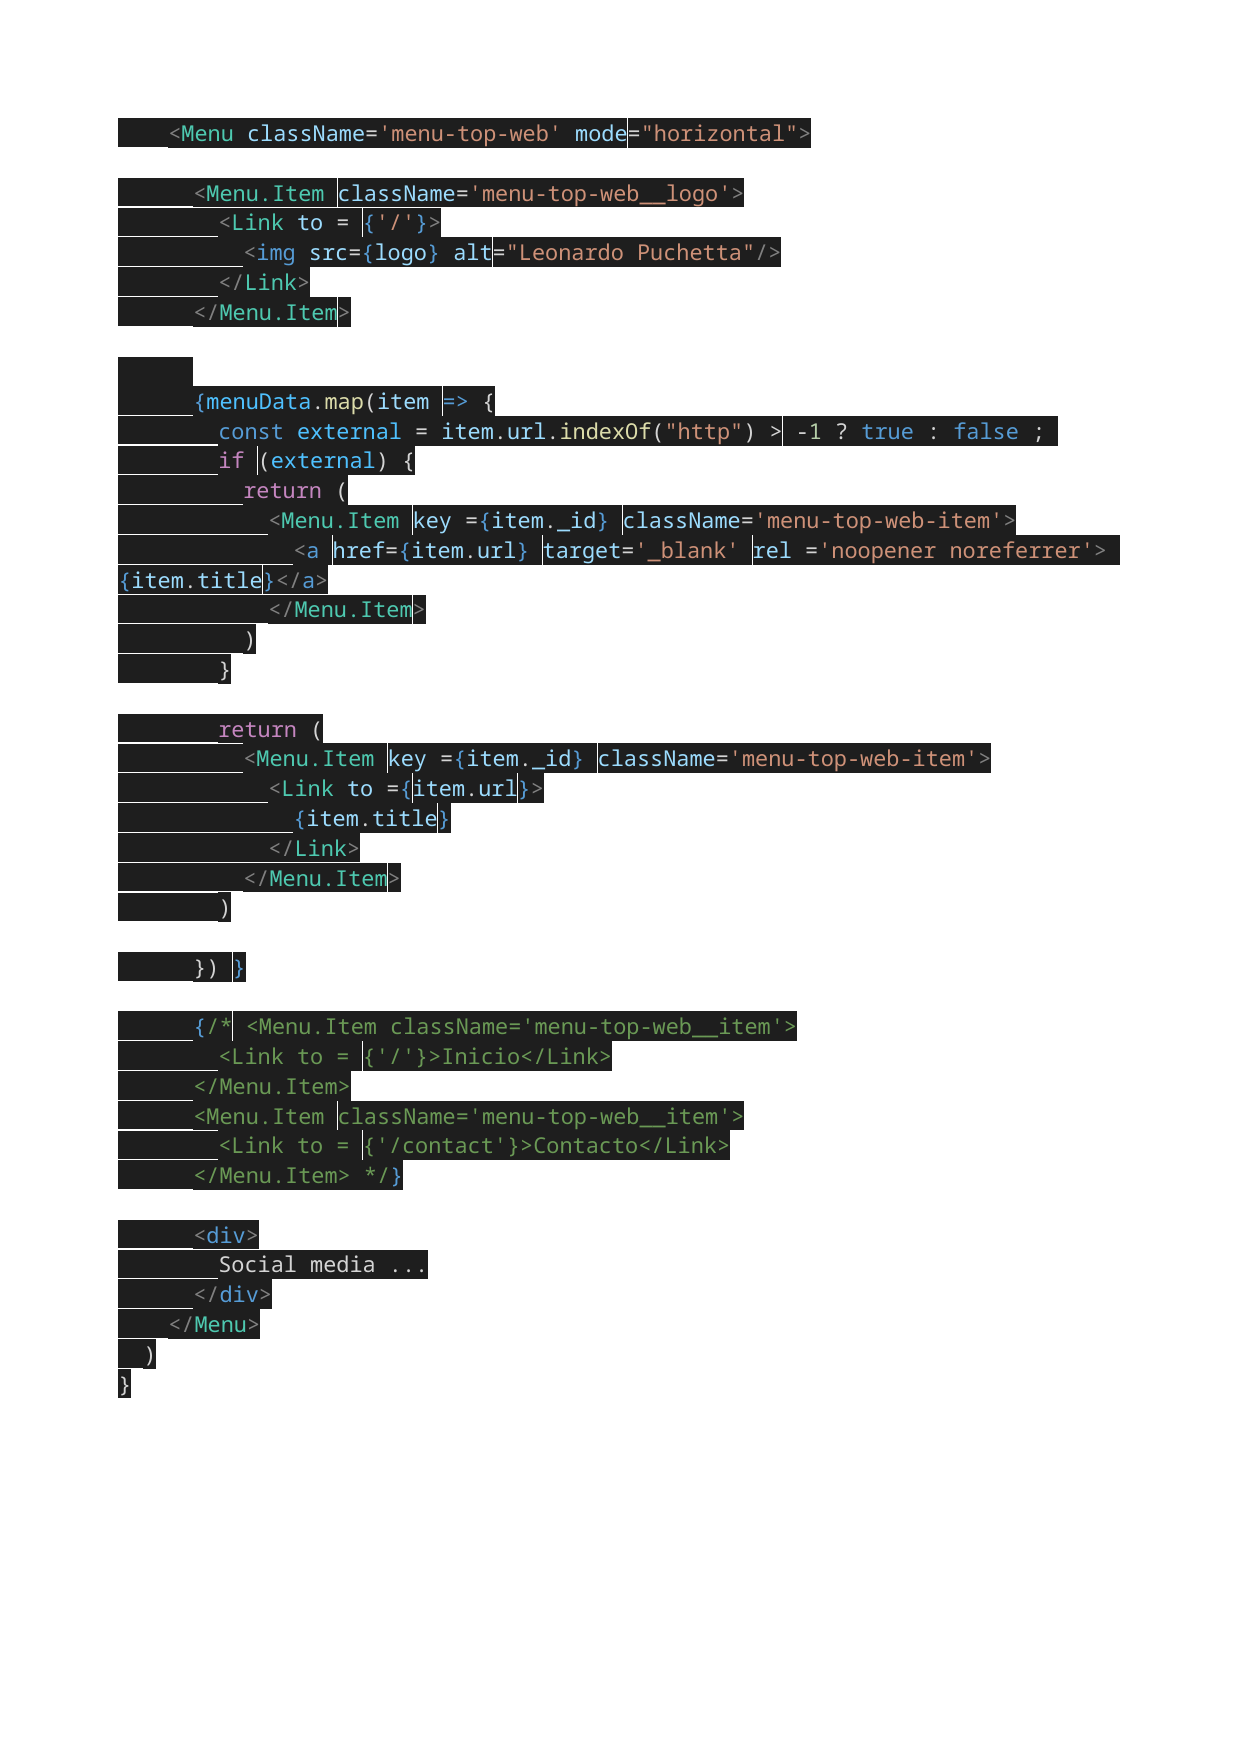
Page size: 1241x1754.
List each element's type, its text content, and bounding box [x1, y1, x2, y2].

text return ( [118, 713, 1122, 743]
text } [118, 654, 1122, 684]
text </div> [118, 1279, 1122, 1309]
text } [118, 1369, 1122, 1398]
text </Menu.Item> [118, 1071, 1122, 1101]
text Social media ... [118, 1249, 1122, 1279]
text <Menu.Item key ={item._id} className='menu-top-web-item'> [118, 743, 1122, 773]
text ) [118, 892, 1122, 922]
text </Menu.Item> */} [118, 1160, 1122, 1190]
text <img src={logo} alt="Leonardo Puchetta"/> [118, 237, 1122, 267]
text </Menu.Item> [118, 862, 1122, 892]
text </Menu.Item> [118, 297, 1122, 327]
text </Link> [118, 833, 1122, 862]
text {item.title} [118, 803, 1122, 833]
text <Link to = {'/'}> [118, 207, 1122, 237]
text <Menu.Item key ={item._id} className='menu-top-web-item'> [118, 505, 1122, 535]
text return ( [118, 475, 1122, 505]
text <div> [118, 1220, 1122, 1249]
text {menuData.map(item => { [118, 386, 1122, 416]
text <Link to = {'/contact'}>Contacto</Link> [118, 1130, 1122, 1160]
text <Link to ={item.url}> [118, 773, 1122, 803]
text <Menu className='menu-top-web' mode="horizontal"> [118, 118, 1122, 148]
text <a href={item.url} target='_blank' rel ='noopener noreferrer'> {item.title}</a> [118, 535, 1122, 594]
text }) } [118, 952, 1122, 982]
text ) [118, 1339, 1122, 1369]
text if (external) { [118, 446, 1122, 475]
text <Link to = {'/'}>Inicio</Link> [118, 1041, 1122, 1071]
text const external = item.url.indexOf("http") > -1 ? true : false ; [118, 416, 1122, 446]
text </Menu.Item> [118, 594, 1122, 624]
text <Menu.Item className='menu-top-web__logo'> [118, 178, 1122, 207]
text </Menu> [118, 1309, 1122, 1339]
text <Menu.Item className='menu-top-web__item'> [118, 1101, 1122, 1130]
text </Link> [118, 267, 1122, 297]
text ) [118, 624, 1122, 654]
text {/* <Menu.Item className='menu-top-web__item'> [118, 1011, 1122, 1041]
